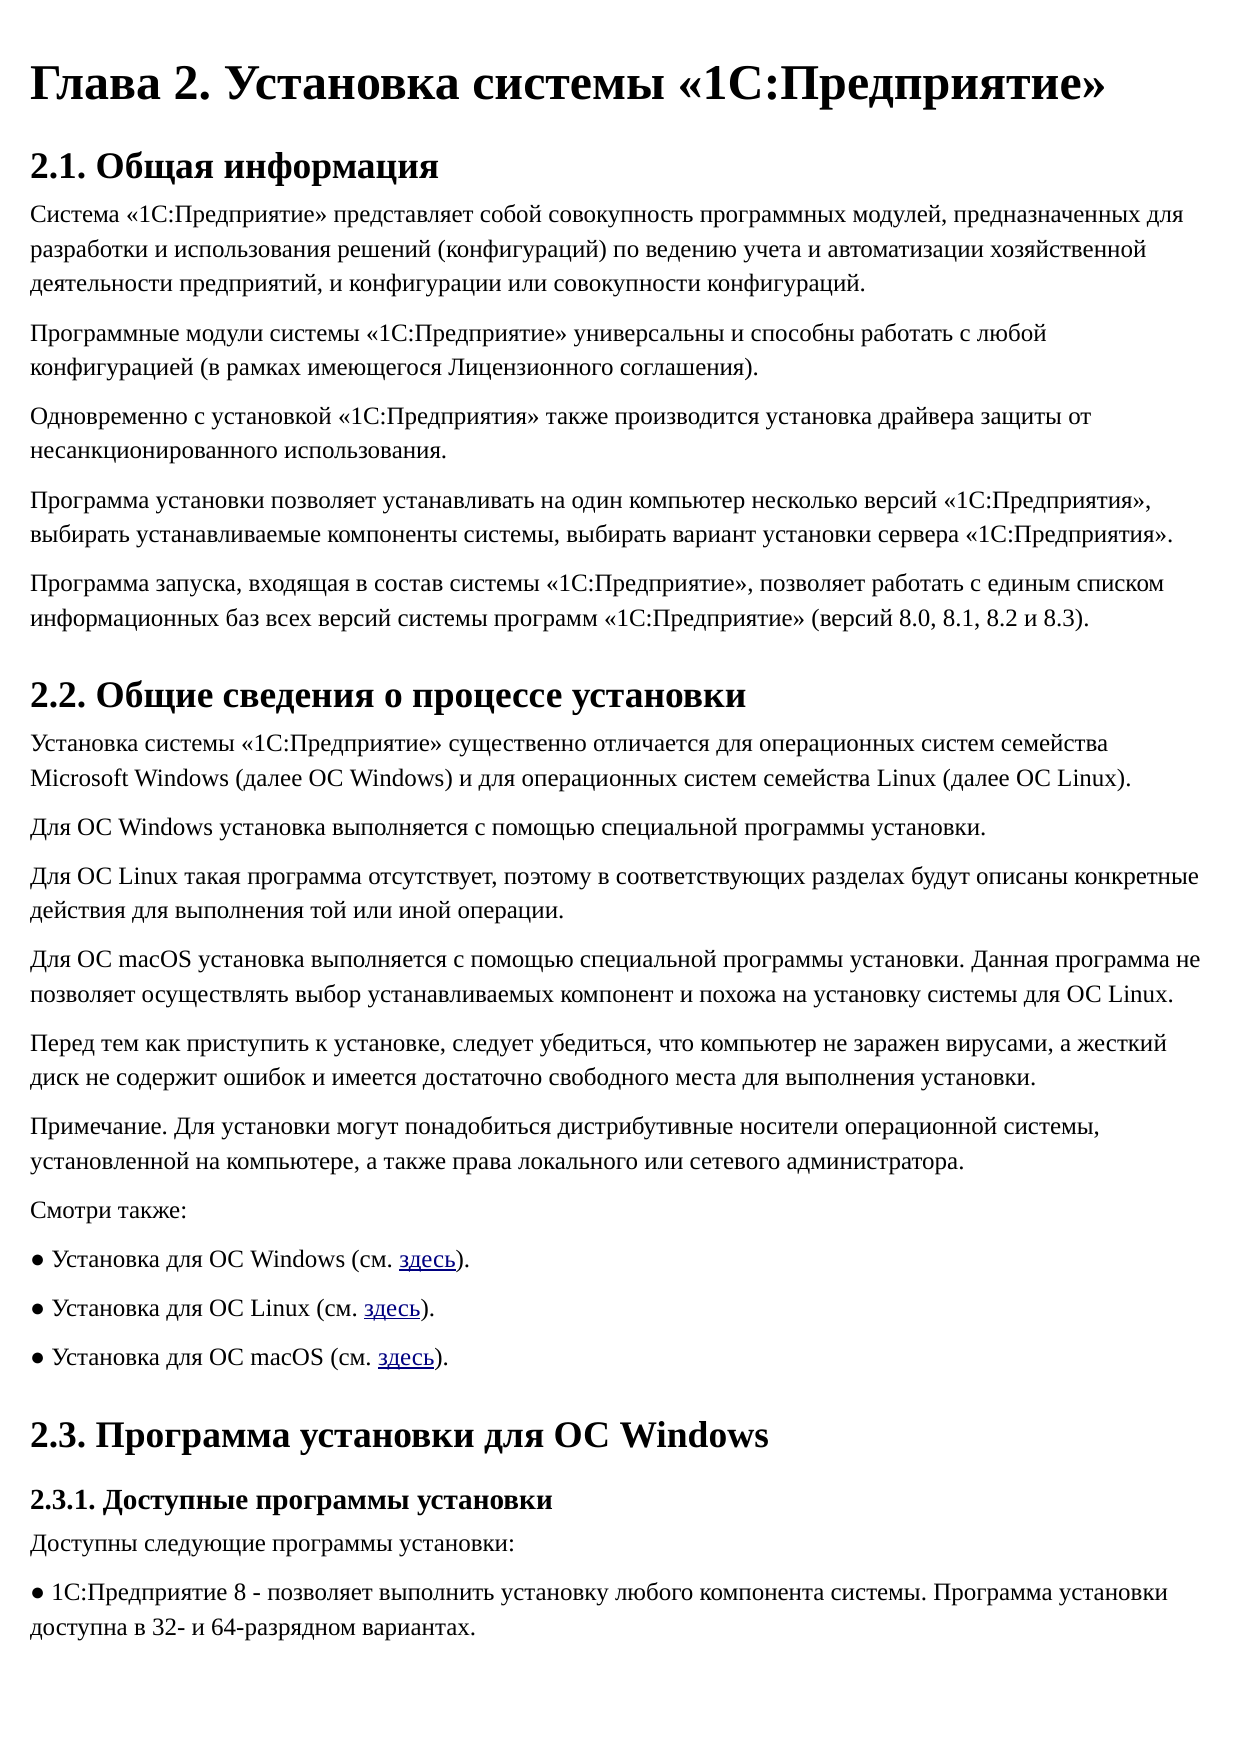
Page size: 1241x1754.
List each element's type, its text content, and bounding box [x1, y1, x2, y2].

text Для ОС Linux такая программа отсутствует, поэтому в соответствующих разделах будут описаны конкретные действия для выполнения той или иной операции. [30, 861, 1211, 924]
subtitle Глава 2. Установка системы «1С:Предприятие» [30, 53, 1211, 111]
text Для ОС Windows установка выполняется с помощью специальной программы установки. [30, 812, 1211, 841]
text Программа запуска, входящая в состав системы «1С:Предприятие», позволяет работать с единым списком информационных баз всех версий системы программ «1С:Предприятие» (версий 8.0, 8.1, 8.2 и 8.3). [30, 568, 1211, 631]
text ● Установка для ОС Linux (см. здесь). [30, 1293, 1211, 1322]
text Программные модули системы «1С:Предприятие» универсальны и способны работать с любой конфигурацией (в рамках имеющегося Лицензионного соглашения). [30, 318, 1211, 381]
text ● 1С:Предприятие 8 ‑ позволяет выполнить установку любого компонента системы. Программа установки доступна в 32‑ и 64-разрядном вариантах. [30, 1577, 1211, 1641]
text Доступны следующие программы установки: [30, 1528, 1211, 1557]
subtitle 2.3. Программа установки для ОС Windows [30, 1412, 1211, 1455]
subtitle 2.2. Общие сведения о процессе установки [30, 673, 1211, 716]
text Для ОС macOS установка выполняется с помощью специальной программы установки. Данная программа не позволяет осуществлять выбор устанавливаемых компонент и похожа на установку системы для ОС Linux. [30, 944, 1211, 1008]
text Установка системы «1С:Предприятие» существенно отличается для операционных систем семейства Microsoft Windows (далее ОС Windows) и для операционных систем семейства Linux (далее ОС Linux). [30, 728, 1211, 791]
text Смотри также: [30, 1195, 1211, 1224]
text Перед тем как приступить к установке, следует убедиться, что компьютер не заражен вирусами, а жесткий диск не содержит ошибок и имеется достаточно свободного места для выполнения установки. [30, 1028, 1211, 1091]
text Примечание. Для установки могут понадобиться дистрибутивные носители операционной системы, установленной на компьютере, а также права локального или сетевого администратора. [30, 1111, 1211, 1175]
text Одновременно с установкой «1С:Предприятия» также производится установка драйвера защиты от несанкционированного использования. [30, 401, 1211, 464]
subtitle 2.1. Общая информация [30, 144, 1211, 187]
text ● Установка для ОС macOS (см. здесь). [30, 1342, 1211, 1371]
text ● Установка для ОС Windows (см. здесь). [30, 1244, 1211, 1273]
subtitle 2.3.1. Доступные программы установки [30, 1482, 1211, 1516]
text Система «1С:Предприятие» представляет собой совокупность программных модулей, предназначенных для разработки и использования решений (конфигураций) по ведению учета и автоматизации хозяйственной деятельности предприятий, и конфигурации или совокупности конфигураций. [30, 199, 1211, 297]
text Программа установки позволяет устанавливать на один компьютер несколько версий «1С:Предприятия», выбирать устанавливаемые компоненты системы, выбирать вариант установки сервера «1С:Предприятия». [30, 485, 1211, 548]
